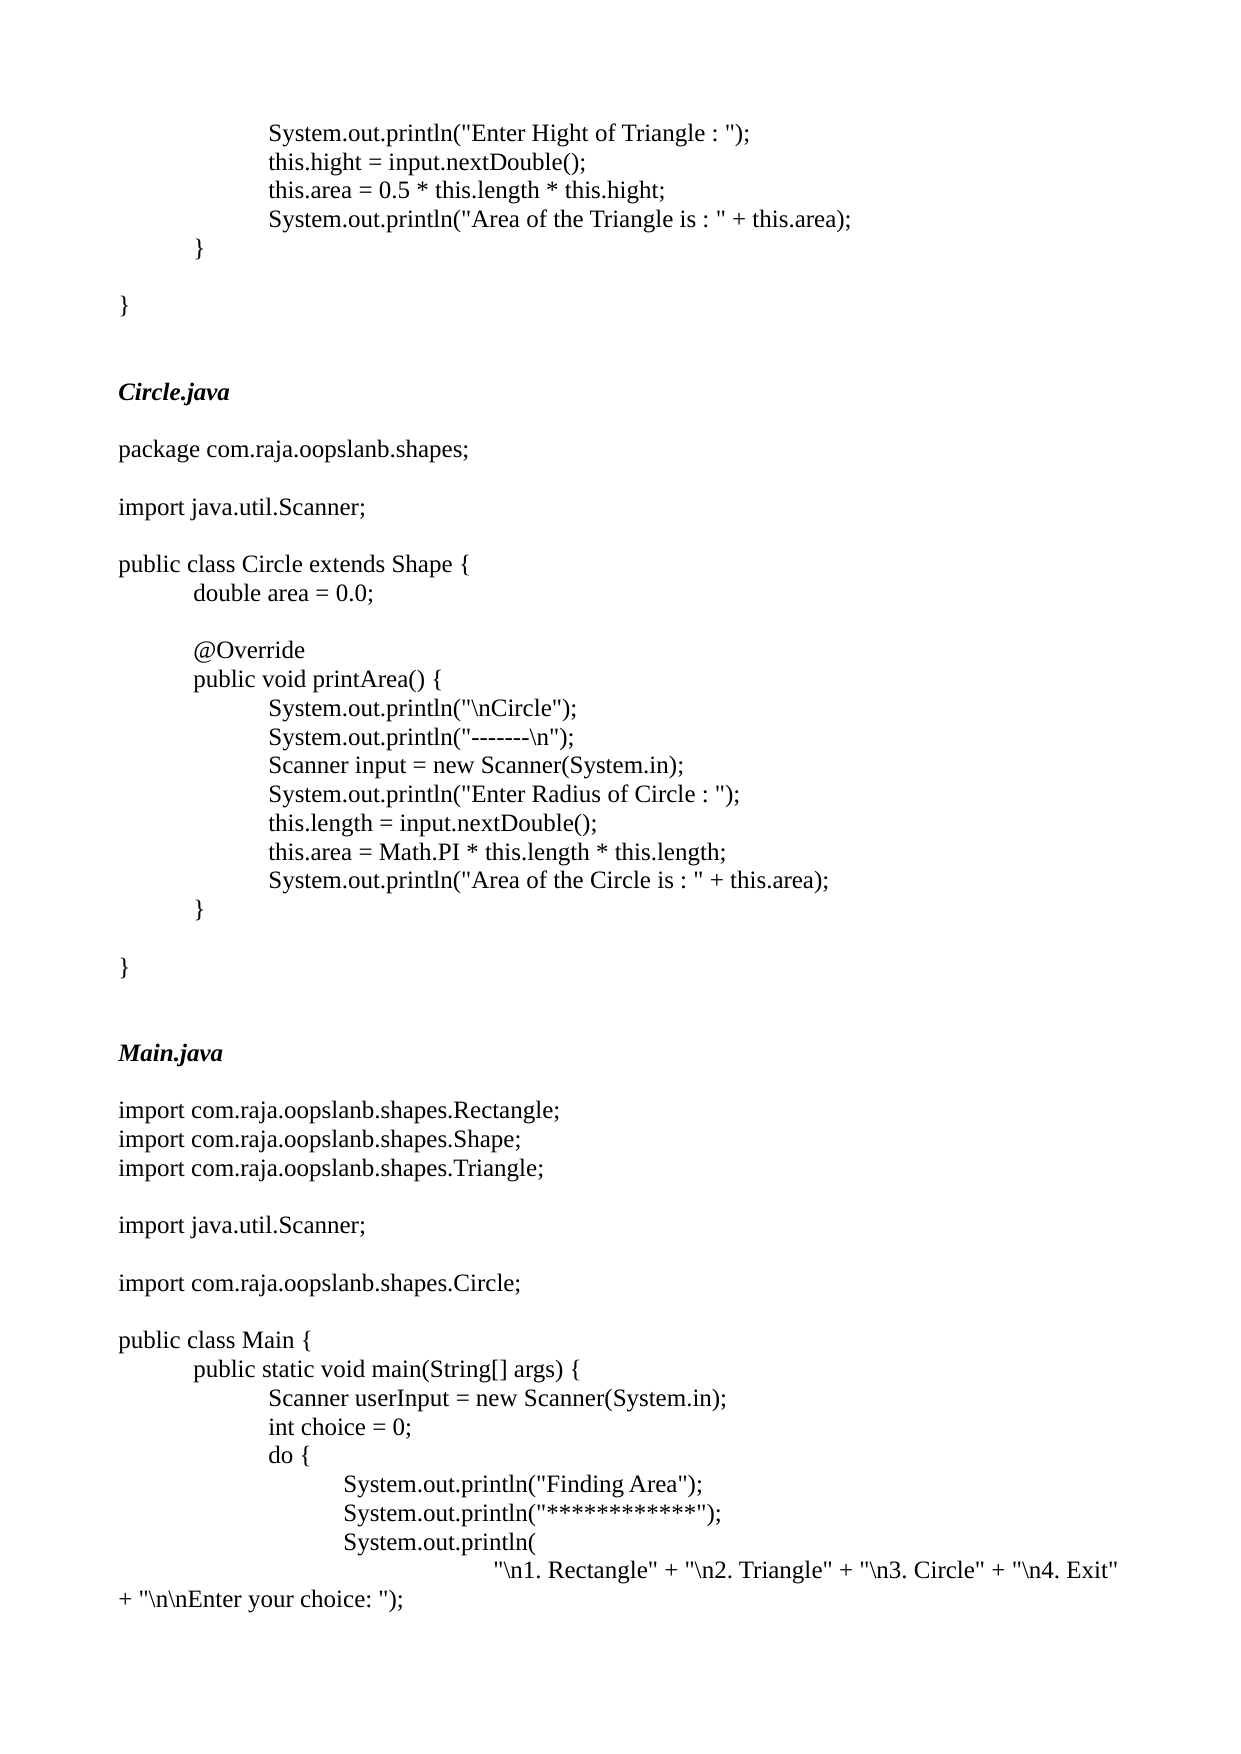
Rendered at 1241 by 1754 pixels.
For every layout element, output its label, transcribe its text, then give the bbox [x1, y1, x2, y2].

text public void printArea() { [118, 664, 1122, 693]
text @Override [118, 636, 1122, 664]
text this.area = 0.5 * this.length * this.hight; [118, 176, 1122, 204]
text do { [118, 1441, 1122, 1469]
text System.out.println("Enter Hight of Triangle : "); [118, 118, 1122, 147]
text import com.raja.oopslanb.shapes.Triangle; [118, 1153, 1122, 1182]
text int choice = 0; [118, 1412, 1122, 1441]
text } [118, 291, 1122, 319]
text import java.util.Scanner; [118, 1211, 1122, 1239]
text this.length = input.nextDouble(); [118, 808, 1122, 837]
text import com.raja.oopslanb.shapes.Shape; [118, 1124, 1122, 1153]
text System.out.println("Area of the Triangle is : " + this.area); [118, 204, 1122, 233]
text Scanner input = new Scanner(System.in); [118, 751, 1122, 779]
text this.area = Math.PI * this.length * this.length; [118, 837, 1122, 866]
text public static void main(String[] args) { [118, 1354, 1122, 1383]
text System.out.println("Enter Radius of Circle : "); [118, 779, 1122, 808]
text System.out.println("************"); [118, 1498, 1122, 1527]
text import com.raja.oopslanb.shapes.Circle; [118, 1268, 1122, 1297]
text } [118, 233, 1122, 262]
text System.out.println( [118, 1527, 1122, 1556]
text Circle.java [118, 377, 1122, 406]
text System.out.println("-------\n"); [118, 722, 1122, 751]
text import java.util.Scanner; [118, 492, 1122, 521]
text double area = 0.0; [118, 578, 1122, 607]
text System.out.println("Finding Area"); [118, 1469, 1122, 1498]
text System.out.println("Area of the Circle is : " + this.area); [118, 866, 1122, 894]
text Main.java [118, 1038, 1122, 1067]
text public class Circle extends Shape { [118, 549, 1122, 578]
text } [118, 952, 1122, 981]
text package com.raja.oopslanb.shapes; [118, 434, 1122, 463]
text System.out.println("\nCircle"); [118, 693, 1122, 722]
text } [118, 894, 1122, 923]
text Scanner userInput = new Scanner(System.in); [118, 1383, 1122, 1412]
text this.hight = input.nextDouble(); [118, 147, 1122, 176]
text public class Main { [118, 1326, 1122, 1354]
text import com.raja.oopslanb.shapes.Rectangle; [118, 1096, 1122, 1124]
text "\n1. Rectangle" + "\n2. Triangle" + "\n3. Circle" + "\n4. Exit" + "\n\nEnter your choice: "); [118, 1556, 1122, 1613]
